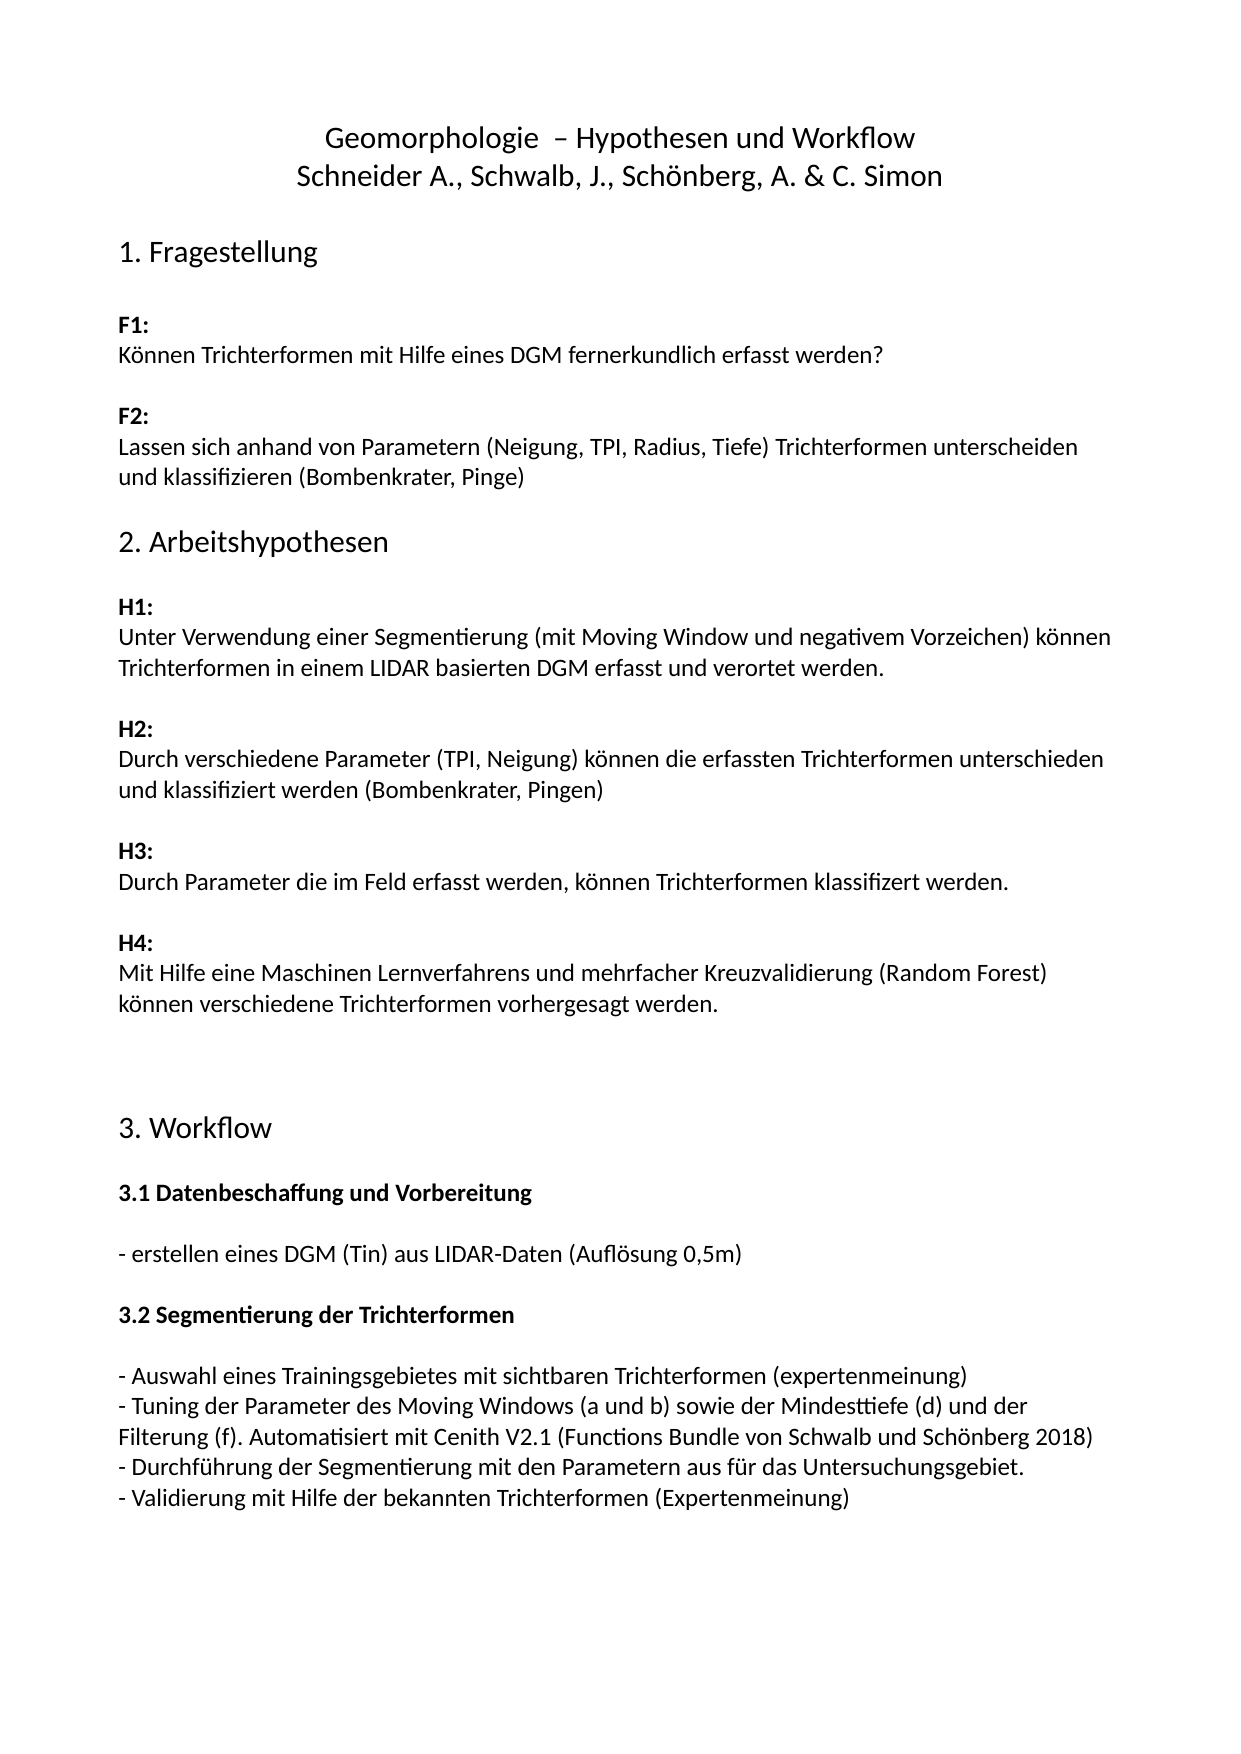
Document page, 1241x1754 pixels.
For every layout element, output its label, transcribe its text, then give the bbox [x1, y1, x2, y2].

text Mit Hilfe eine Maschinen Lernverfahrens und mehrfacher Kreuzvalidierung (Random Forest) können verschiedene Trichterformen vorhergesagt werden. [118, 957, 1122, 1018]
text F2: [118, 400, 1122, 431]
text H1: [118, 591, 1122, 622]
text Unter Verwendung einer Segmentierung (mit Moving Window und negativem Vorzeichen) können Trichterformen in einem LIDAR basierten DGM erfasst und verortet werden. [118, 622, 1122, 683]
text - Tuning der Parameter des Moving Windows (a und b) sowie der Mindesttiefe (d) und der Filterung (f). Automatisiert mit Cenith V2.1 (Functions Bundle von Schwalb und Schönberg 2018) [118, 1390, 1122, 1451]
text - Validierung mit Hilfe der bekannten Trichterformen (Expertenmeinung) [118, 1482, 1122, 1512]
text Schneider A., Schwalb, J., Schönberg, A. & C. Simon [118, 156, 1122, 194]
text Geomorphologie – Hypothesen und Workflow [118, 118, 1122, 156]
text - erstellen eines DGM (Tin) aus LIDAR-Daten (Auflösung 0,5m) [118, 1238, 1122, 1268]
text Können Trichterformen mit Hilfe eines DGM fernerkundlich erfasst werden? [118, 339, 1122, 370]
text - Auswahl eines Trainingsgebietes mit sichtbaren Trichterformen (expertenmeinung) [118, 1360, 1122, 1390]
text H2: [118, 713, 1122, 744]
text H3: [118, 835, 1122, 866]
text 3.1 Datenbeschaffung und Vorbereitung [118, 1177, 1122, 1207]
text 1. Fragestellung [118, 232, 1122, 271]
text - Durchführung der Segmentierung mit den Parametern aus für das Untersuchungsgebiet. [118, 1451, 1122, 1482]
text 2. Arbeitshypothesen [118, 522, 1122, 561]
text Durch Parameter die im Feld erfasst werden, können Trichterformen klassifizert werden. [118, 866, 1122, 896]
text Lassen sich anhand von Parametern (Neigung, TPI, Radius, Tiefe) Trichterformen unterscheiden und klassifizieren (Bombenkrater, Pinge) [118, 431, 1122, 492]
text 3.2 Segmentierung der Trichterformen [118, 1299, 1122, 1329]
text F1: [118, 309, 1122, 339]
text H4: [118, 927, 1122, 957]
text 3. Workflow [118, 1108, 1122, 1146]
text Durch verschiedene Parameter (TPI, Neigung) können die erfassten Trichterformen unterschieden und klassifiziert werden (Bombenkrater, Pingen) [118, 744, 1122, 805]
